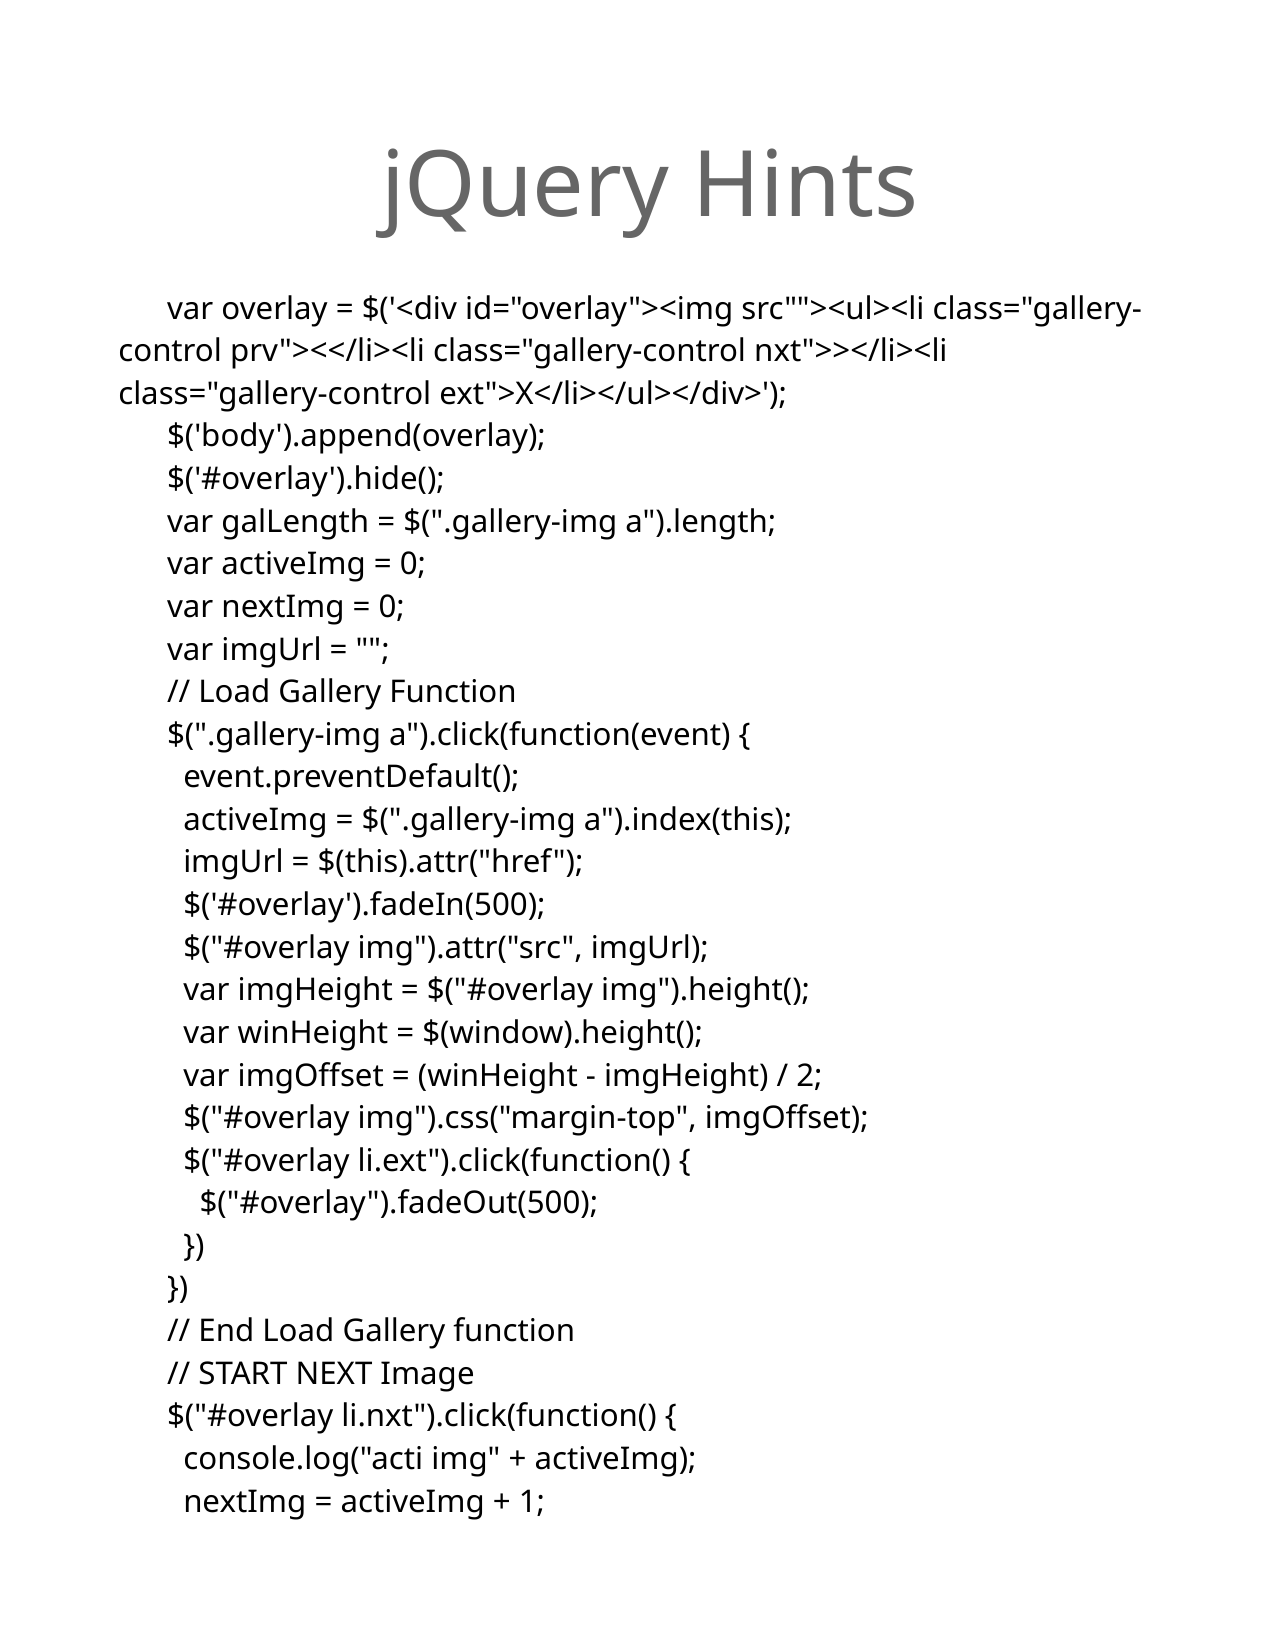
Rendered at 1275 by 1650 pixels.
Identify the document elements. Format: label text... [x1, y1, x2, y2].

text activeImg = $(".gallery-img a").index(this); [118, 797, 1157, 839]
text }) [118, 1223, 1157, 1266]
text event.preventDefault(); [118, 754, 1157, 797]
text $('#overlay').hide(); [118, 456, 1157, 499]
text // Load Gallery Function [118, 669, 1157, 712]
text var imgUrl = ""; [118, 626, 1157, 669]
text $(".gallery-img a").click(function(event) { [118, 712, 1157, 754]
text var overlay = $('<div id="overlay"><img src""><ul><li class="gallery-control prv"><</li><li class="gallery-control nxt">></li><li class="gallery-control ext">X</li></ul></div>'); [118, 286, 1157, 413]
text var winHeight = $(window).height(); [118, 1010, 1157, 1052]
text // START NEXT Image [118, 1351, 1157, 1393]
text jQuery Hints [118, 118, 1157, 243]
text $("#overlay").fadeOut(500); [118, 1180, 1157, 1223]
text $("#overlay img").css("margin-top", imgOffset); [118, 1095, 1157, 1138]
text var galLength = $(".gallery-img a").length; [118, 499, 1157, 541]
text $('#overlay').fadeIn(500); [118, 882, 1157, 925]
text $("#overlay li.nxt").click(function() { [118, 1393, 1157, 1436]
text var nextImg = 0; [118, 584, 1157, 626]
text $('body').append(overlay); [118, 413, 1157, 456]
text imgUrl = $(this).attr("href"); [118, 839, 1157, 882]
text $("#overlay li.ext").click(function() { [118, 1138, 1157, 1180]
text $("#overlay img").attr("src", imgUrl); [118, 925, 1157, 967]
text // End Load Gallery function [118, 1308, 1157, 1351]
text nextImg = activeImg + 1; [118, 1478, 1157, 1521]
text console.log("acti img" + activeImg); [118, 1436, 1157, 1478]
text }) [118, 1266, 1157, 1308]
text var imgHeight = $("#overlay img").height(); [118, 967, 1157, 1010]
text var imgOffset = (winHeight - imgHeight) / 2; [118, 1052, 1157, 1095]
text var activeImg = 0; [118, 541, 1157, 584]
